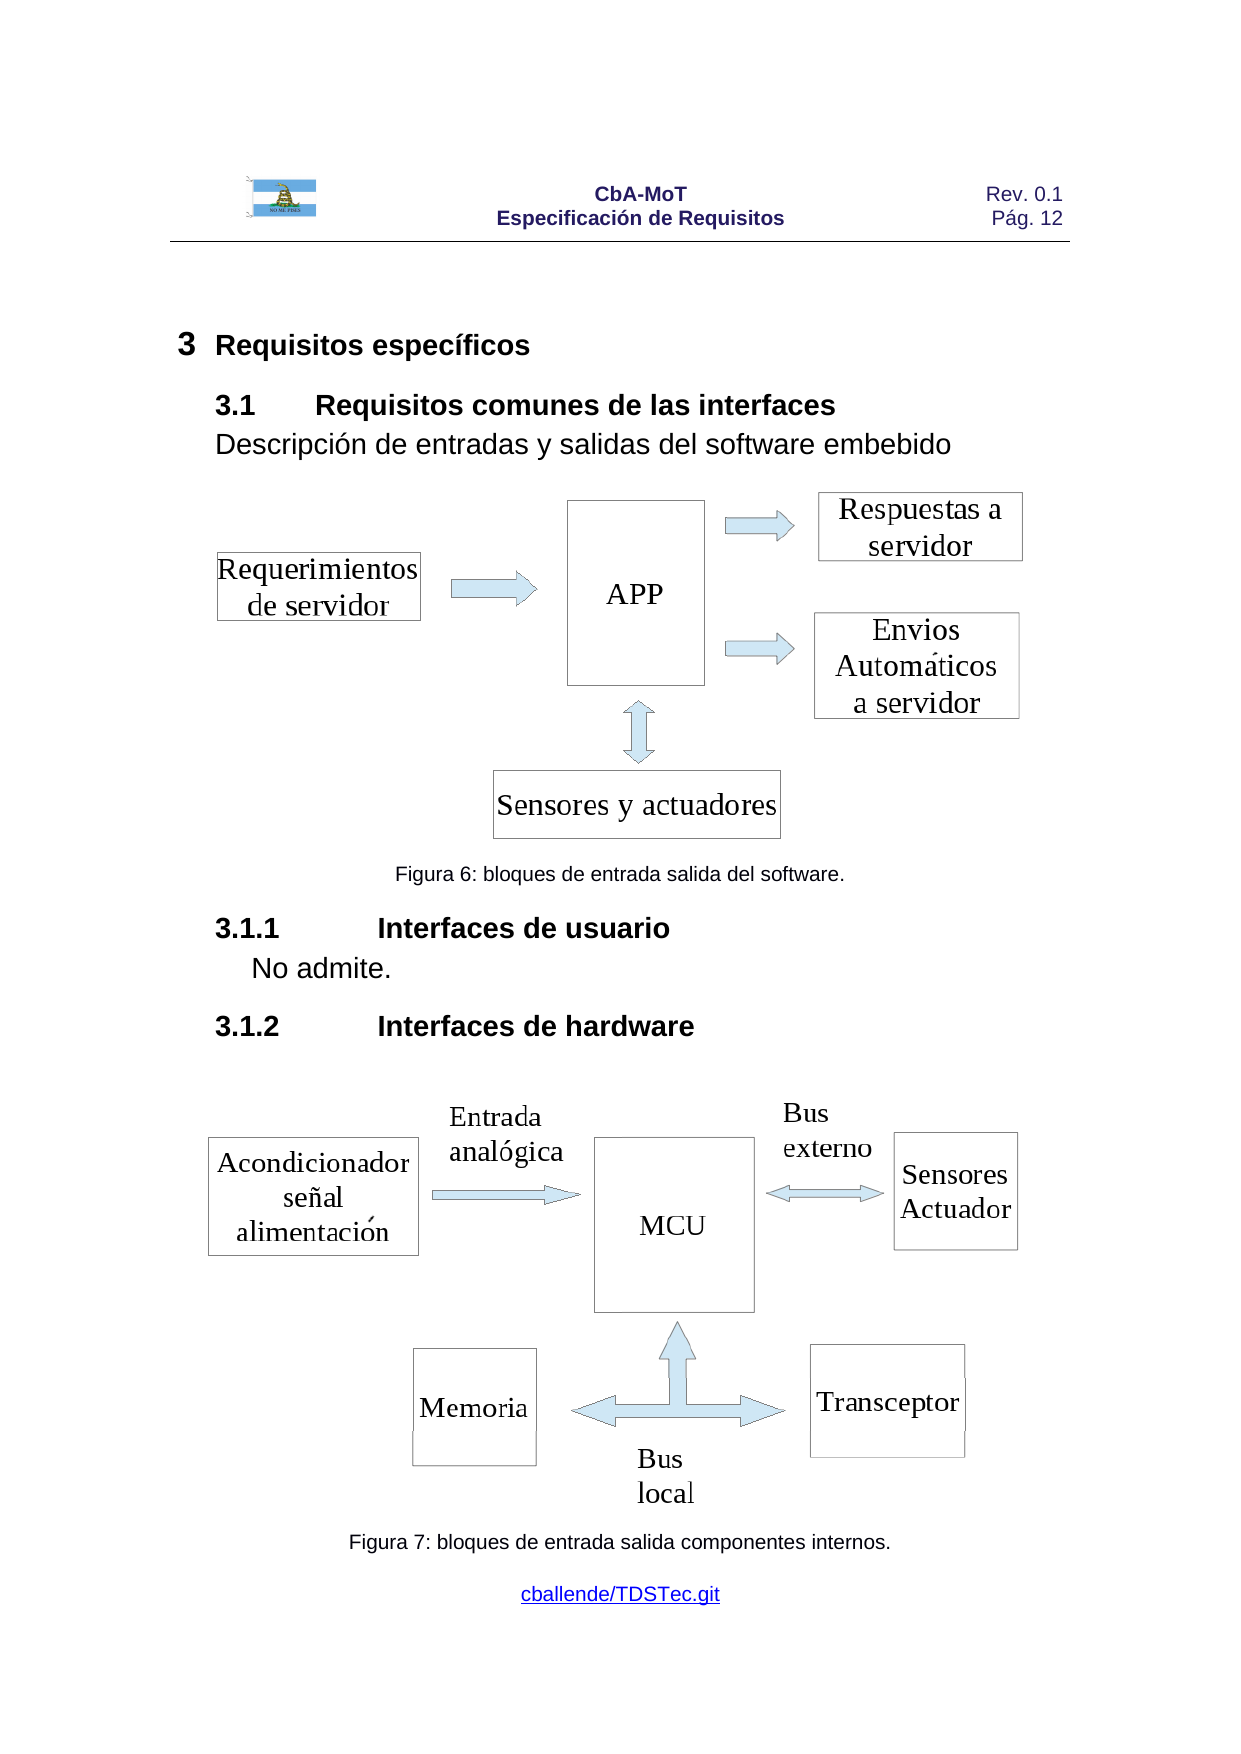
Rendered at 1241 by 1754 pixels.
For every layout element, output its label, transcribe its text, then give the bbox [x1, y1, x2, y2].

subtitle Requisitos específicos [177, 324, 1063, 363]
text No admite. [215, 951, 1063, 984]
text Figura 6: bloques de entrada salida del software. [177, 461, 1063, 886]
picture [196, 461, 1045, 862]
text Figura 7: bloques de entrada salida componentes internos. [177, 1073, 1063, 1553]
subtitle Requisitos comunes de las interfaces [215, 388, 1063, 421]
subtitle Interfaces de hardware [215, 1009, 1063, 1043]
subtitle Interfaces de usuario [215, 911, 1063, 944]
picture [242, 174, 320, 220]
text Descripción de entradas y salidas del software embebido [215, 427, 1063, 461]
picture [196, 1072, 1045, 1530]
